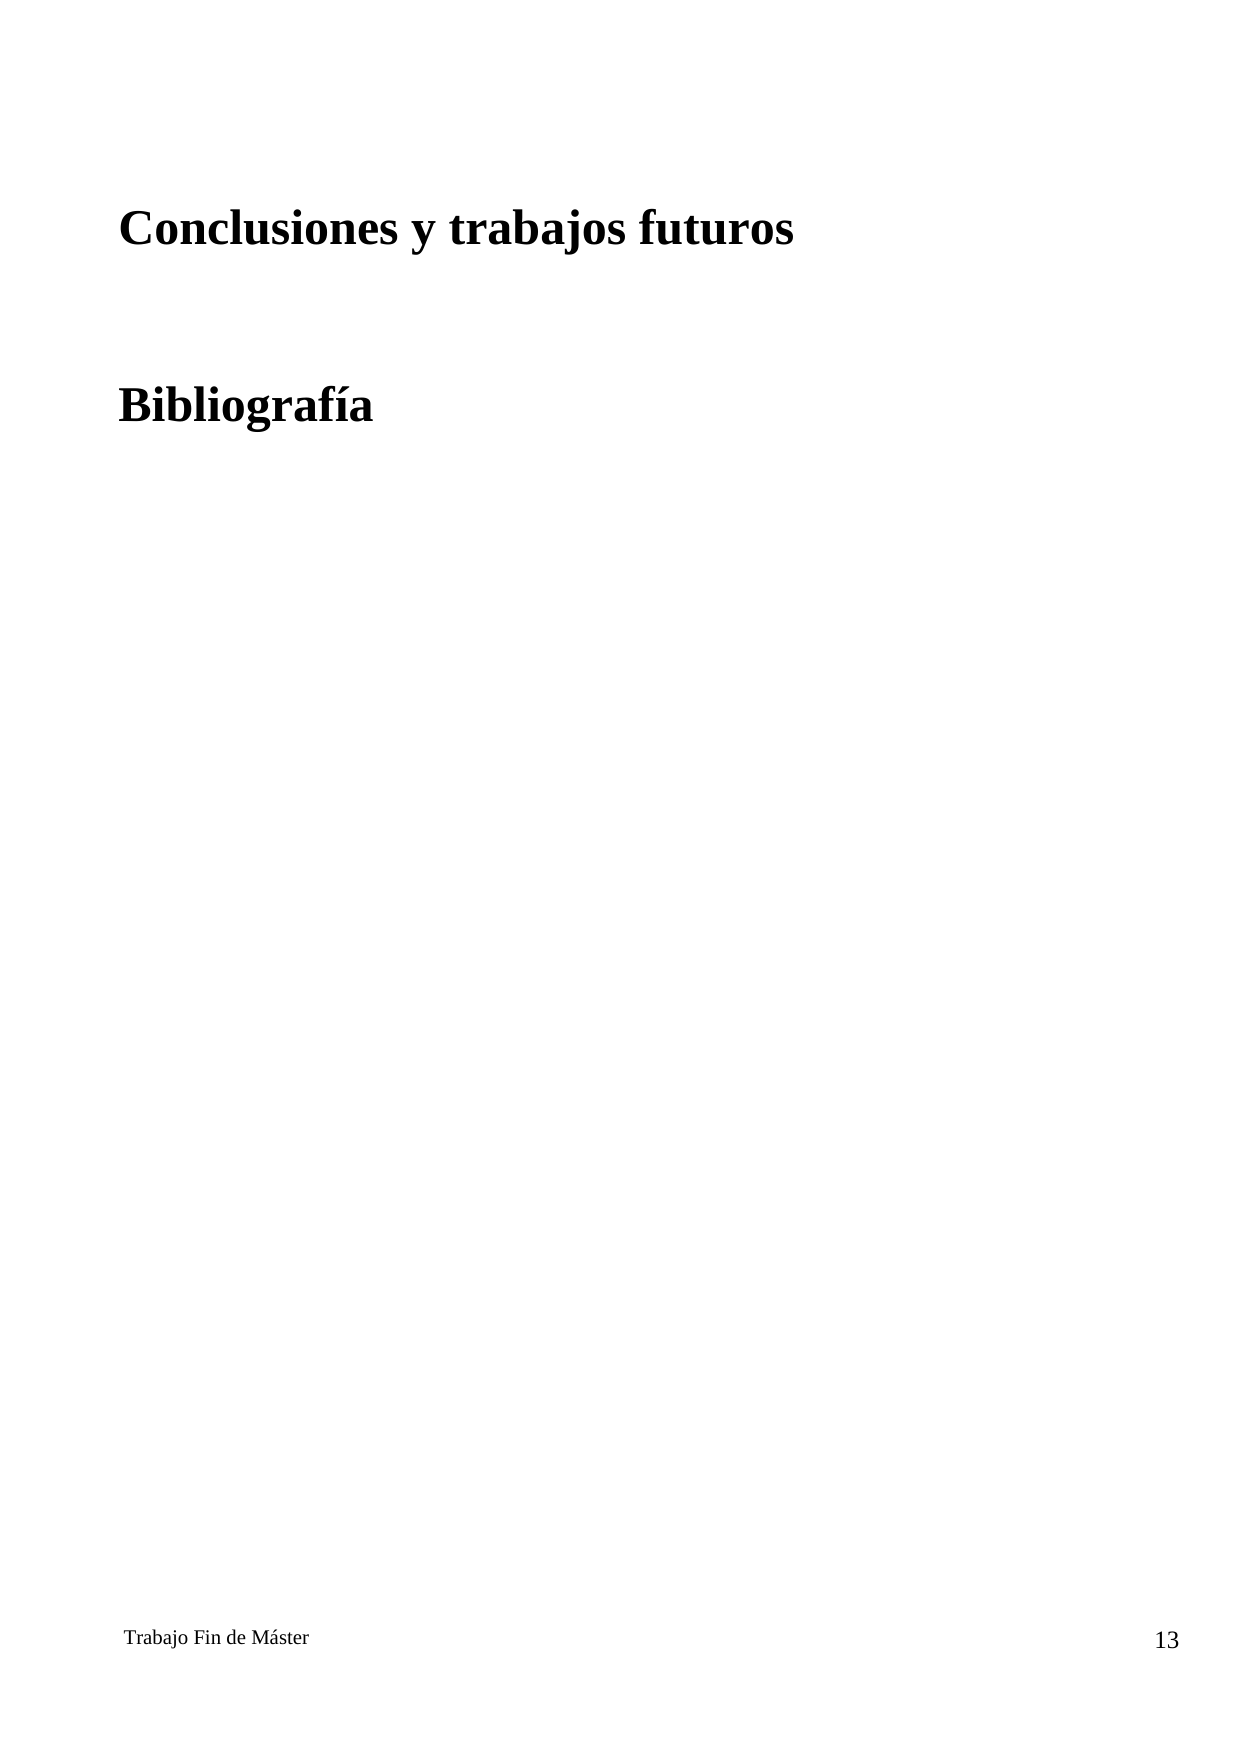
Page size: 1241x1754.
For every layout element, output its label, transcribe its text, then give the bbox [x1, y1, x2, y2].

subtitle Conclusiones y trabajos futuros [118, 198, 1122, 255]
subtitle Bibliografía [118, 375, 1122, 433]
